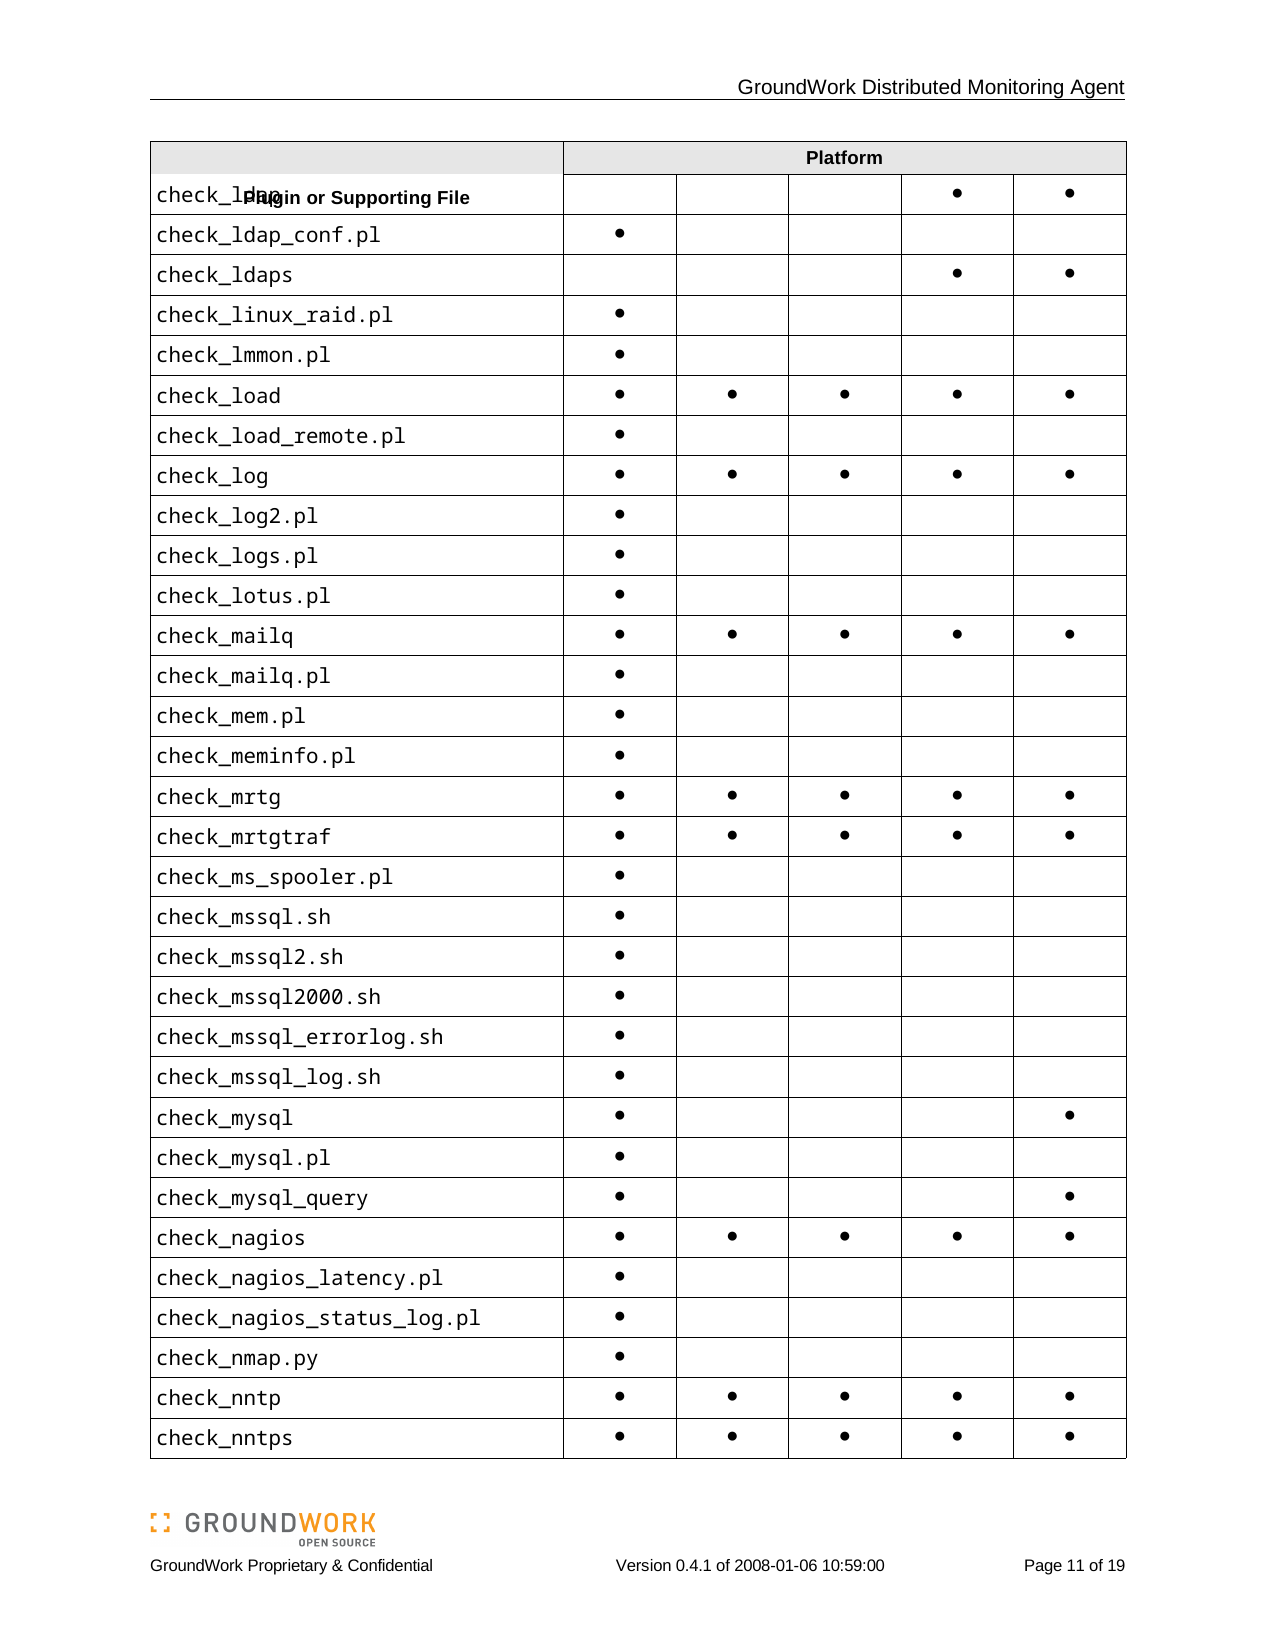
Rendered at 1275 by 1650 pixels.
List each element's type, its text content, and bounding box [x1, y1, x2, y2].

table_cell check_ldap_conf.pl [151, 215, 563, 254]
table_cell [789, 1138, 901, 1177]
table_cell [677, 897, 788, 936]
table_cell ● [677, 1378, 788, 1417]
table_header Plugin or Supporting File [151, 142, 563, 174]
table_cell ● [564, 215, 676, 254]
table_cell [677, 857, 788, 896]
table_cell ● [789, 817, 901, 856]
table_cell [1014, 1017, 1126, 1056]
table_cell ● [789, 777, 901, 816]
table_cell check_mssql_errorlog.sh [151, 1017, 563, 1056]
table_cell ● [564, 1017, 676, 1056]
table_cell ● [1014, 777, 1126, 816]
table_cell ● [564, 1338, 676, 1377]
table_cell ● [1014, 1098, 1126, 1137]
table_cell ● [564, 416, 676, 455]
table_cell check_mailq.pl [151, 656, 563, 696]
table_cell [1014, 937, 1126, 976]
table_cell ● [677, 1218, 788, 1257]
table_cell [902, 897, 1013, 936]
table_cell [1014, 1138, 1126, 1177]
table_cell [677, 215, 788, 254]
table_cell check_mssql2.sh [151, 937, 563, 976]
table_cell check_log [151, 456, 563, 495]
table_cell ● [1014, 1218, 1126, 1257]
table_cell [1014, 1338, 1126, 1377]
table_cell [789, 536, 901, 575]
table_cell check_mysql.pl [151, 1138, 563, 1177]
table_cell ● [564, 656, 676, 696]
table_cell ● [1014, 616, 1126, 655]
table_cell ● [564, 977, 676, 1016]
table_cell ● [902, 1419, 1013, 1457]
table_cell [677, 1098, 788, 1137]
table_cell [902, 296, 1013, 334]
table_cell [1014, 737, 1126, 776]
table_cell ● [789, 616, 901, 655]
table_cell [677, 1138, 788, 1177]
table_cell check_lmmon.pl [151, 336, 563, 375]
table_cell [677, 1258, 788, 1297]
table_cell [789, 697, 901, 736]
table_cell ● [564, 1057, 676, 1097]
table_cell [677, 1338, 788, 1377]
table_cell ● [564, 336, 676, 375]
table_cell check_mailq [151, 616, 563, 655]
table_cell [1014, 1258, 1126, 1297]
table_cell check_mem.pl [151, 697, 563, 736]
table_cell ● [564, 1378, 676, 1417]
table_cell [902, 496, 1013, 535]
table_cell ● [902, 175, 1013, 214]
table_cell [1014, 857, 1126, 896]
table_cell check_load_remote.pl [151, 416, 563, 455]
table_cell ● [677, 777, 788, 816]
table_cell ● [902, 376, 1013, 415]
table_cell check_mrtgtraf [151, 817, 563, 856]
table_cell [677, 416, 788, 455]
table_cell check_load [151, 376, 563, 415]
table_cell ● [902, 777, 1013, 816]
table_cell check_lotus.pl [151, 576, 563, 615]
table_cell ● [564, 576, 676, 615]
table_cell [677, 255, 788, 294]
table_cell [789, 656, 901, 696]
table_cell ● [1014, 1419, 1126, 1457]
table_cell ● [902, 817, 1013, 856]
table_cell check_mssql.sh [151, 897, 563, 936]
table_cell [902, 576, 1013, 615]
table_cell [789, 1017, 901, 1056]
table_cell [1014, 1298, 1126, 1337]
table_cell ● [677, 817, 788, 856]
table_cell check_mysql [151, 1098, 563, 1137]
table_cell ● [789, 456, 901, 495]
table_cell check_ldap [151, 174, 563, 214]
table_cell ● [564, 536, 676, 575]
table_cell [789, 175, 901, 214]
table_cell check_nagios_latency.pl [151, 1258, 563, 1297]
table_cell ● [564, 697, 676, 736]
table_cell ● [1014, 1178, 1126, 1217]
table_cell [902, 1338, 1013, 1377]
table_cell [1014, 536, 1126, 575]
table_cell [677, 1017, 788, 1056]
table_cell [902, 737, 1013, 776]
table_cell [677, 697, 788, 736]
table_cell [789, 857, 901, 896]
table_cell ● [564, 496, 676, 535]
table_cell [789, 897, 901, 936]
table_cell [789, 496, 901, 535]
table_cell [902, 336, 1013, 375]
table_cell ● [902, 456, 1013, 495]
table_cell ● [564, 1218, 676, 1257]
table_cell ● [1014, 1378, 1126, 1417]
table_cell ● [789, 1378, 901, 1417]
table_cell [902, 1258, 1013, 1297]
table_cell [902, 1057, 1013, 1097]
table_cell [902, 977, 1013, 1016]
table_cell [902, 857, 1013, 896]
table_cell [789, 1258, 901, 1297]
table_cell [789, 1338, 901, 1377]
table_cell ● [564, 737, 676, 776]
table_cell [677, 296, 788, 334]
table_cell check_ldaps [151, 255, 563, 294]
table_cell [564, 175, 676, 214]
table_cell ● [564, 777, 676, 816]
table_cell [789, 1298, 901, 1337]
table_cell [564, 255, 676, 294]
table_cell [677, 656, 788, 696]
table_cell ● [564, 296, 676, 334]
table_cell [677, 336, 788, 375]
table_cell check_nagios [151, 1218, 563, 1257]
table_cell [902, 1298, 1013, 1337]
table_cell [1014, 1057, 1126, 1097]
table_cell [902, 1178, 1013, 1217]
table_cell ● [902, 1378, 1013, 1417]
table_cell [902, 1138, 1013, 1177]
table_header Platform [564, 142, 1126, 174]
table_cell ● [789, 1218, 901, 1257]
table_cell [902, 656, 1013, 696]
table_cell [677, 937, 788, 976]
table_cell check_mrtg [151, 777, 563, 816]
table_cell ● [677, 376, 788, 415]
table_cell check_log2.pl [151, 496, 563, 535]
table_cell ● [564, 616, 676, 655]
table_cell check_mssql_log.sh [151, 1057, 563, 1097]
table_cell [1014, 897, 1126, 936]
table_cell [677, 1178, 788, 1217]
table_cell [1014, 697, 1126, 736]
table_cell ● [789, 1419, 901, 1457]
table_cell [677, 1057, 788, 1097]
table_cell [789, 937, 901, 976]
table_cell [789, 1178, 901, 1217]
table_cell [1014, 496, 1126, 535]
table_cell [789, 296, 901, 334]
table_cell [1014, 336, 1126, 375]
table_cell [677, 576, 788, 615]
table_cell [789, 416, 901, 455]
table_cell check_nntps [151, 1419, 563, 1457]
table_cell [902, 1098, 1013, 1137]
table_cell [789, 737, 901, 776]
table_cell ● [1014, 175, 1126, 214]
table_cell [1014, 296, 1126, 334]
table_cell ● [677, 616, 788, 655]
table_cell [1014, 656, 1126, 696]
table_cell check_mssql2000.sh [151, 977, 563, 1016]
table_cell [902, 697, 1013, 736]
table_cell ● [677, 456, 788, 495]
table_cell check_linux_raid.pl [151, 296, 563, 334]
table_cell [902, 536, 1013, 575]
table_cell ● [1014, 456, 1126, 495]
table_cell [677, 496, 788, 535]
table_cell [789, 1098, 901, 1137]
table_cell [789, 255, 901, 294]
table_cell [902, 937, 1013, 976]
table_cell ● [564, 1298, 676, 1337]
table_cell ● [564, 1098, 676, 1137]
table_cell check_nmap.py [151, 1338, 563, 1377]
table_cell ● [564, 1258, 676, 1297]
table_cell ● [564, 1178, 676, 1217]
table_cell ● [1014, 376, 1126, 415]
table_cell [677, 175, 788, 214]
table_cell ● [564, 817, 676, 856]
table_cell [902, 215, 1013, 254]
table_cell check_meminfo.pl [151, 737, 563, 776]
table_cell ● [789, 376, 901, 415]
table_cell [677, 977, 788, 1016]
table_cell ● [902, 1218, 1013, 1257]
table_cell [789, 1057, 901, 1097]
table_cell ● [677, 1419, 788, 1457]
table_cell ● [902, 255, 1013, 294]
table_cell check_ms_spooler.pl [151, 857, 563, 896]
table_cell ● [564, 1138, 676, 1177]
table_cell [677, 1298, 788, 1337]
table_cell [789, 215, 901, 254]
table_cell [677, 536, 788, 575]
table_cell check_logs.pl [151, 536, 563, 575]
table_cell check_nntp [151, 1378, 563, 1417]
table_cell ● [564, 897, 676, 936]
table_cell [1014, 977, 1126, 1016]
table_cell ● [1014, 255, 1126, 294]
table_cell [789, 576, 901, 615]
table_cell [789, 336, 901, 375]
table_cell [902, 1017, 1013, 1056]
table_cell ● [564, 456, 676, 495]
table_cell ● [564, 1419, 676, 1457]
table_cell [902, 416, 1013, 455]
table_cell ● [564, 937, 676, 976]
table_cell [1014, 576, 1126, 615]
table_cell ● [902, 616, 1013, 655]
picture [150, 1512, 375, 1547]
table_cell [677, 737, 788, 776]
table_cell ● [564, 857, 676, 896]
table_cell [789, 977, 901, 1016]
table_cell check_mysql_query [151, 1178, 563, 1217]
table_cell ● [1014, 817, 1126, 856]
table_cell ● [564, 376, 676, 415]
table_cell [1014, 215, 1126, 254]
table_cell [1014, 416, 1126, 455]
table_cell check_nagios_status_log.pl [151, 1298, 563, 1337]
